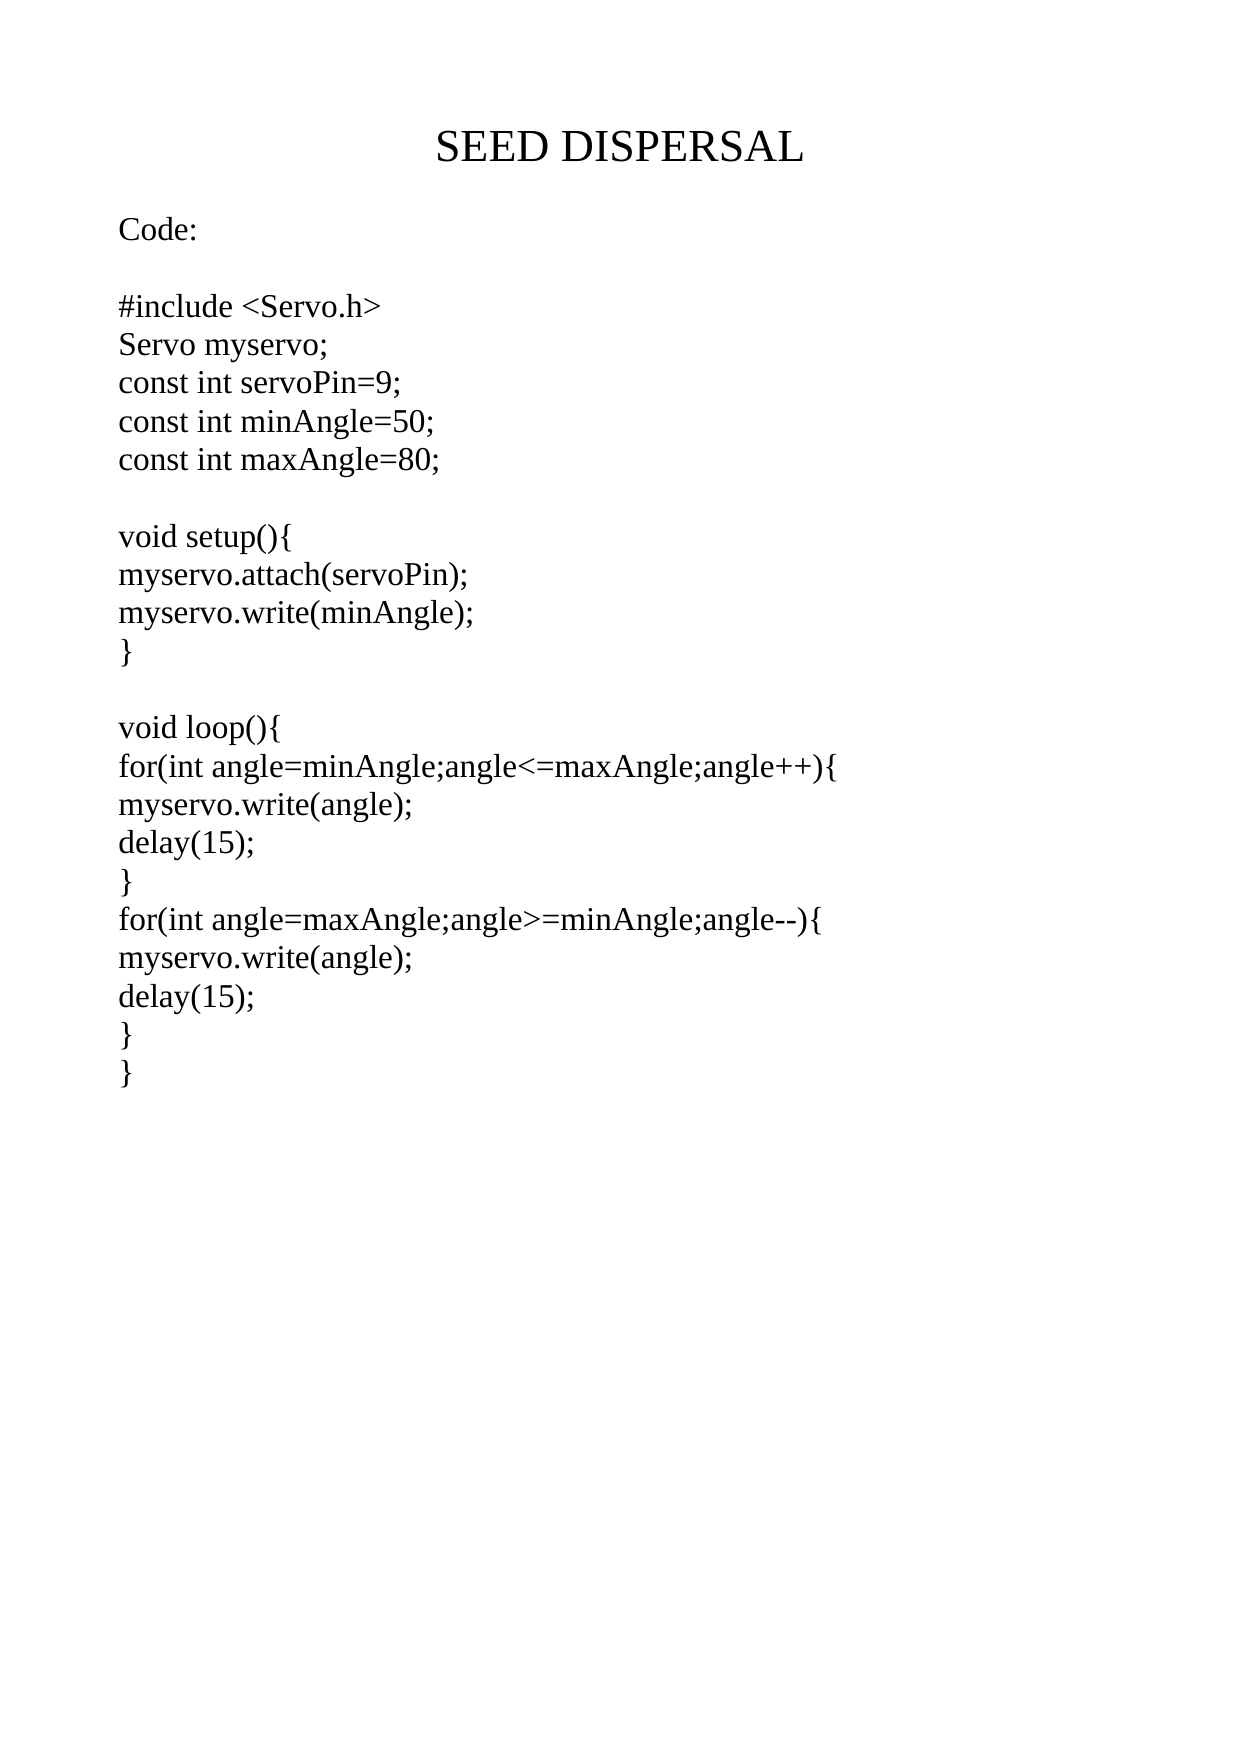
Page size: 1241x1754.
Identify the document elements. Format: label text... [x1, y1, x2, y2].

text SEED DISPERSAL [118, 118, 1122, 171]
text myservo.attach(servoPin); [118, 554, 1122, 592]
text void setup(){ [118, 516, 1122, 554]
text delay(15); [118, 822, 1122, 861]
text Servo myservo; [118, 324, 1122, 362]
text for(int angle=minAngle;angle<=maxAngle;angle++){ [118, 746, 1122, 784]
text } [118, 631, 1122, 669]
text const int minAngle=50; [118, 401, 1122, 439]
text } [118, 861, 1122, 899]
text const int maxAngle=80; [118, 439, 1122, 477]
text } [118, 1014, 1122, 1052]
text #include <Servo.h> [118, 286, 1122, 324]
text } [118, 1052, 1122, 1091]
text void loop(){ [118, 707, 1122, 746]
text myservo.write(angle); [118, 784, 1122, 822]
text Code: [118, 209, 1122, 247]
text const int servoPin=9; [118, 362, 1122, 401]
text delay(15); [118, 976, 1122, 1014]
text myservo.write(minAngle); [118, 592, 1122, 631]
text myservo.write(angle); [118, 937, 1122, 976]
text for(int angle=maxAngle;angle>=minAngle;angle--){ [118, 899, 1122, 937]
